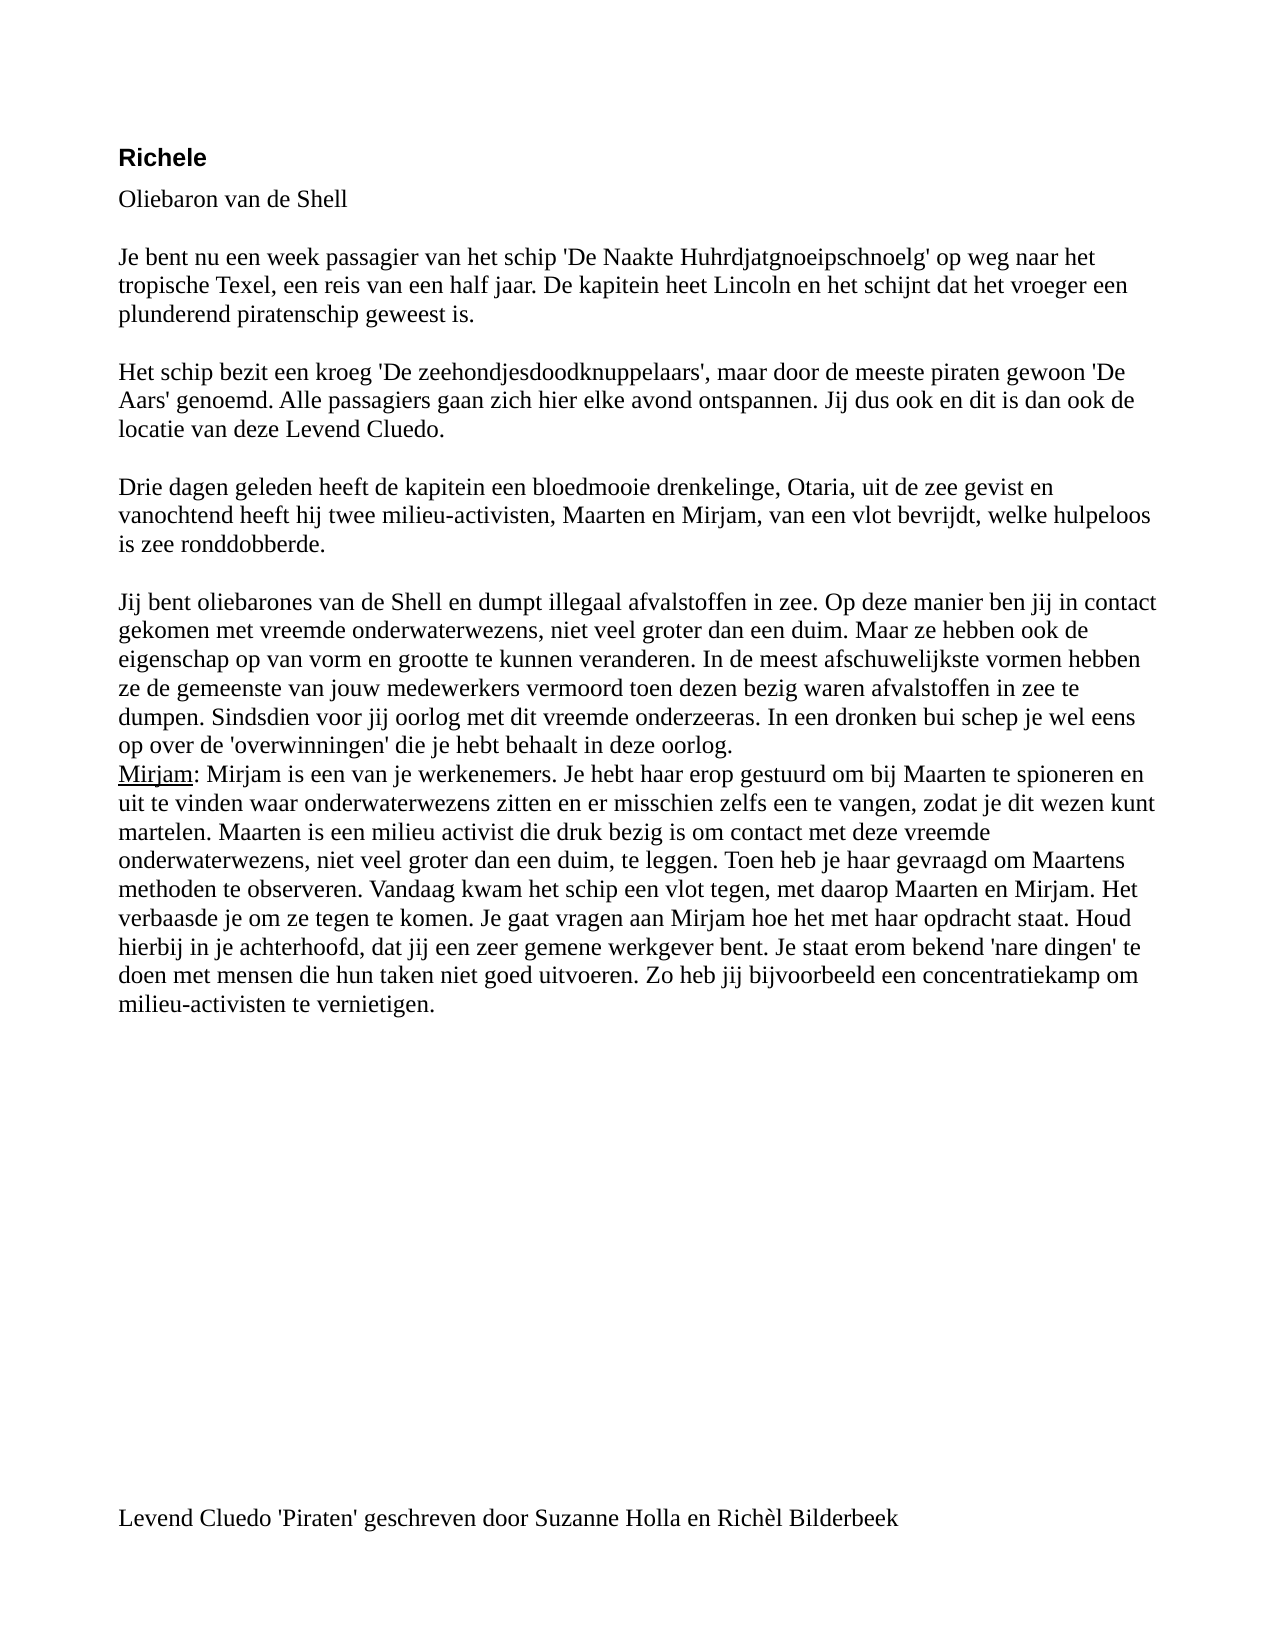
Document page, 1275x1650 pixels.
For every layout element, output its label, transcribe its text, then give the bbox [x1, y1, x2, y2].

text Mirjam: Mirjam is een van je werkenemers. Je hebt haar erop gestuurd om bij Maarten te spioneren en uit te vinden waar onderwaterwezens zitten en er misschien zelfs een te vangen, zodat je dit wezen kunt martelen. Maarten is een milieu activist die druk bezig is om contact met deze vreemde onderwaterwezens, niet veel groter dan een duim, te leggen. Toen heb je haar gevraagd om Maartens methoden te observeren. Vandaag kwam het schip een vlot tegen, met daarop Maarten en Mirjam. Het verbaasde je om ze tegen te komen. Je gaat vragen aan Mirjam hoe het met haar opdracht staat. Houd hierbij in je achterhoofd, dat jij een zeer gemene werkgever bent. Je staat erom bekend 'nare dingen' te doen met mensen die hun taken niet goed uitvoeren. Zo heb jij bijvoorbeeld een concentratiekamp om [118, 759, 1157, 989]
subtitle Richele [118, 143, 1157, 172]
text Je bent nu een week passagier van het schip 'De Naakte Huhrdjatgnoeipschnoelg' op weg naar het tropische Texel, een reis van een half jaar. De kapitein heet Lincoln en het schijnt dat het vroeger een plunderend piratenschip geweest is. [118, 242, 1157, 328]
text Het schip bezit een kroeg 'De zeehondjesdoodknuppelaars', maar door de meeste piraten gewoon 'De Aars' genoemd. Alle passagiers gaan zich hier elke avond ontspannen. Jij dus ook en dit is dan ook de locatie van deze Levend Cluedo. [118, 357, 1157, 443]
text Jij bent oliebarones van de Shell en dumpt illegaal afvalstoffen in zee. Op deze manier ben jij in contact gekomen met vreemde onderwaterwezens, niet veel groter dan een duim. Maar ze hebben ook de eigenschap op van vorm en grootte te kunnen veranderen. In de meest afschuwelijkste vormen hebben ze de gemeenste van jouw medewerkers vermoord toen dezen bezig waren afvalstoffen in zee te dumpen. Sindsdien voor jij oorlog met dit vreemde onderzeeras. In een dronken bui schep je wel eens op over de 'overwinningen' die je hebt behaalt in deze oorlog. [118, 587, 1157, 759]
text Drie dagen geleden heeft de kapitein een bloedmooie drenkelinge, Otaria, uit de zee gevist en vanochtend heeft hij twee milieu-activisten, Maarten en Mirjam, van een vlot bevrijdt, welke hulpeloos is zee ronddobberde. [118, 472, 1157, 558]
text milieu-activisten te vernietigen. [118, 989, 1157, 1018]
text Oliebaron van de Shell [118, 184, 1157, 213]
